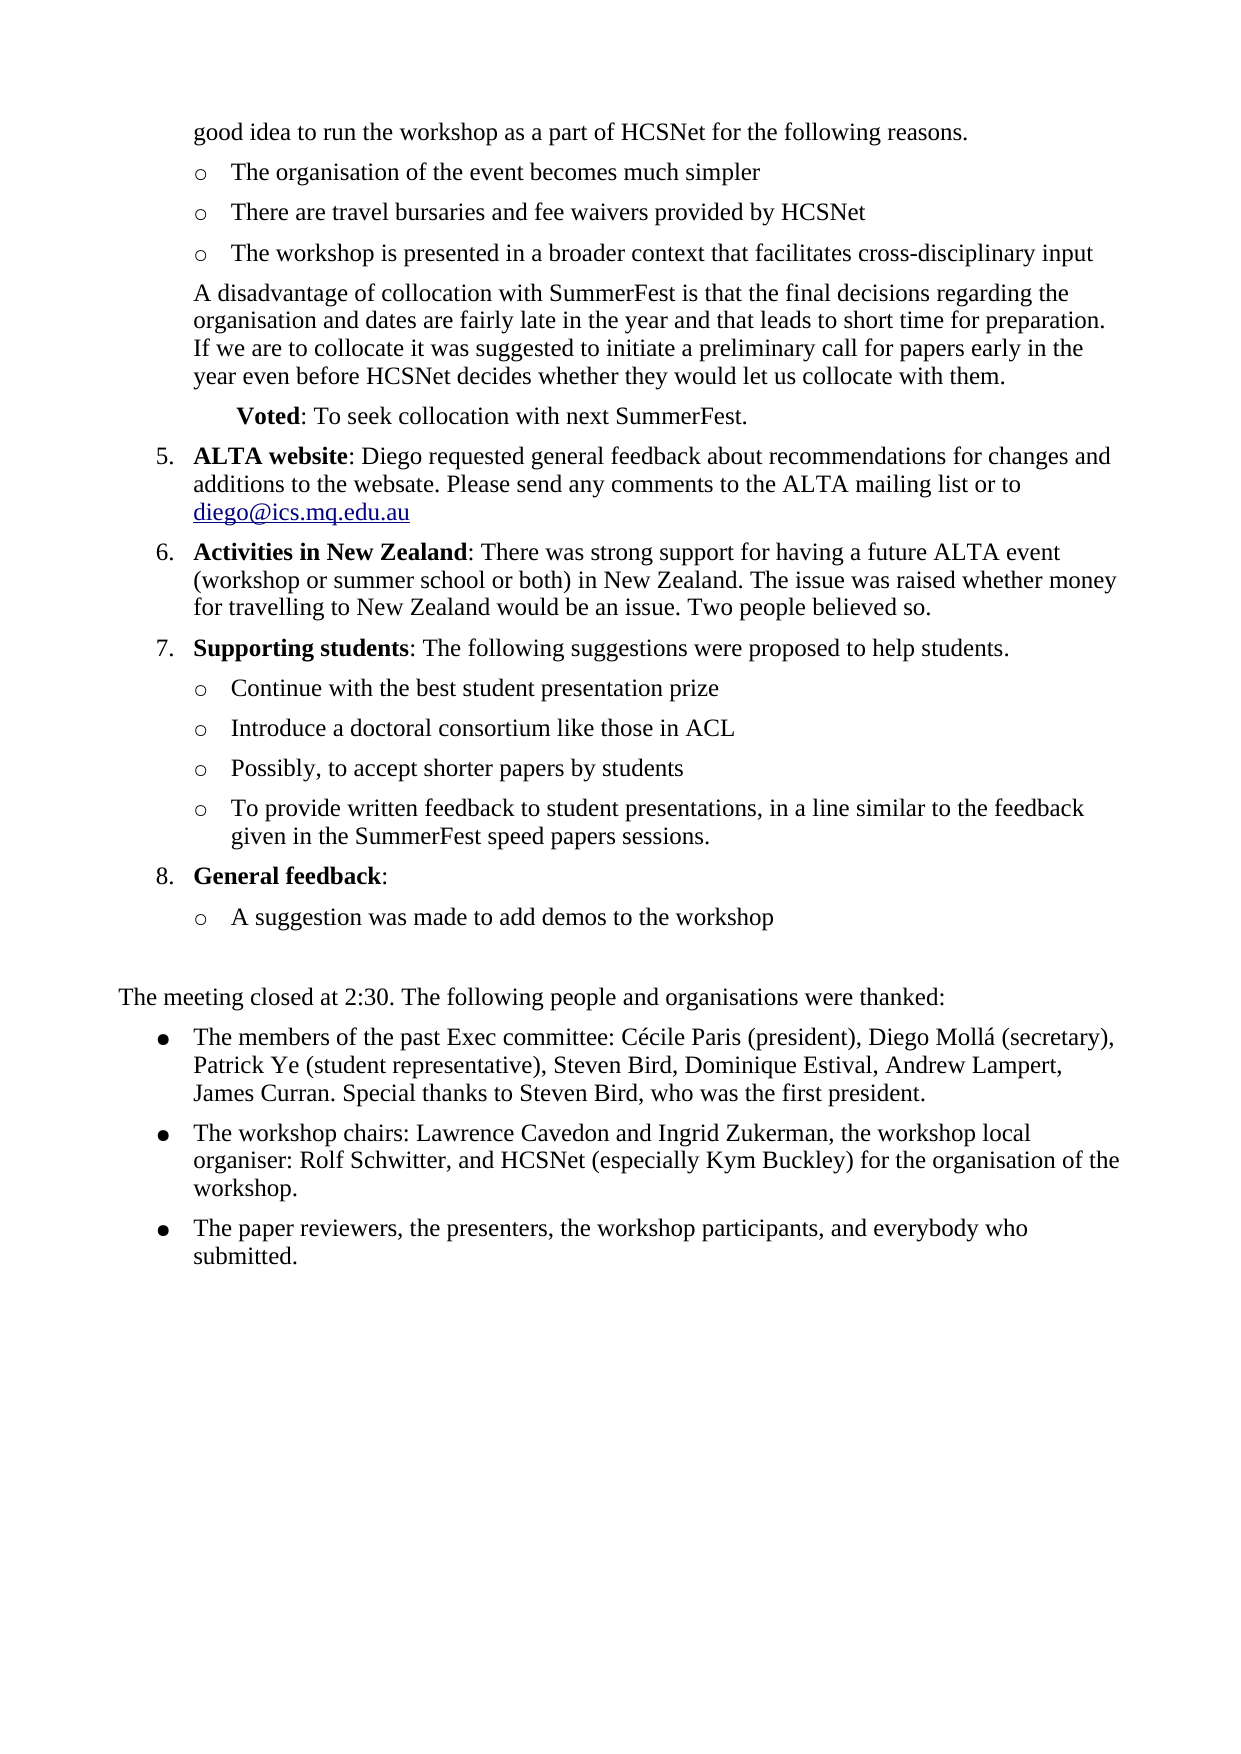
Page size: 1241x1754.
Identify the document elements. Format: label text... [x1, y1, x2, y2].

list The workshop chairs: Lawrence Cavedon and Ingrid Zukerman, the workshop local organiser: Rolf Schwitter, and HCSNet (especially Kym Buckley) for the organisation of the workshop. [156, 1119, 1122, 1202]
list ALTA website: Diego requested general feedback about recommendations for changes and additions to the websate. Please send any comments to the ALTA mailing list or to diego@ics.mq.edu.au [156, 442, 1122, 526]
list The paper reviewers, the presenters, the workshop participants, and everybody who submitted. [156, 1214, 1122, 1270]
list General feedback: [156, 862, 1122, 890]
list A suggestion was made to add demos to the workshop [193, 903, 1122, 930]
list Supporting students: The following suggestions were proposed to help students. [156, 634, 1122, 661]
list The members of the past Exec committee: Cécile Paris (president), Diego Mollá (secretary), Patrick Ye (student representative), Steven Bird, Dominique Estival, Andrew Lampert, James Curran. Special thanks to Steven Bird, who was the first president. [156, 1023, 1122, 1106]
text Voted: To seek collocation with next SummerFest. [118, 402, 1122, 430]
list Introduce a doctoral consortium like those in ACL [193, 714, 1122, 742]
list The workshop is presented in a broader context that facilitates cross-disciplinary input [193, 239, 1122, 266]
list There are travel bursaries and fee waivers provided by HCSNet [193, 198, 1122, 226]
list The organisation of the event becomes much simpler [193, 158, 1122, 186]
text The meeting closed at 2:30. The following people and organisations were thanked: [118, 983, 1122, 1011]
list Possibly, to accept shorter papers by students [193, 754, 1122, 782]
list A disadvantage of collocation with SummerFest is that the final decisions regarding the organisation and dates are fairly late in the year and that leads to short time for preparation. If we are to collocate it was suggested to initiate a preliminary call for papers early in the year even before HCSNet decides whether they would let us collocate with them. [156, 279, 1122, 390]
list To provide written feedback to student presentations, in a line similar to the feedback given in the SummerFest speed papers sessions. [193, 794, 1122, 850]
list Continue with the best student presentation prize [193, 674, 1122, 702]
list Activities in New Zealand: There was strong support for having a future ALTA event (workshop or summer school or both) in New Zealand. The issue was raised whether money for travelling to New Zealand would be an issue. Two people believed so. [156, 538, 1122, 621]
list good idea to run the workshop as a part of HCSNet for the following reasons. [156, 118, 1122, 146]
